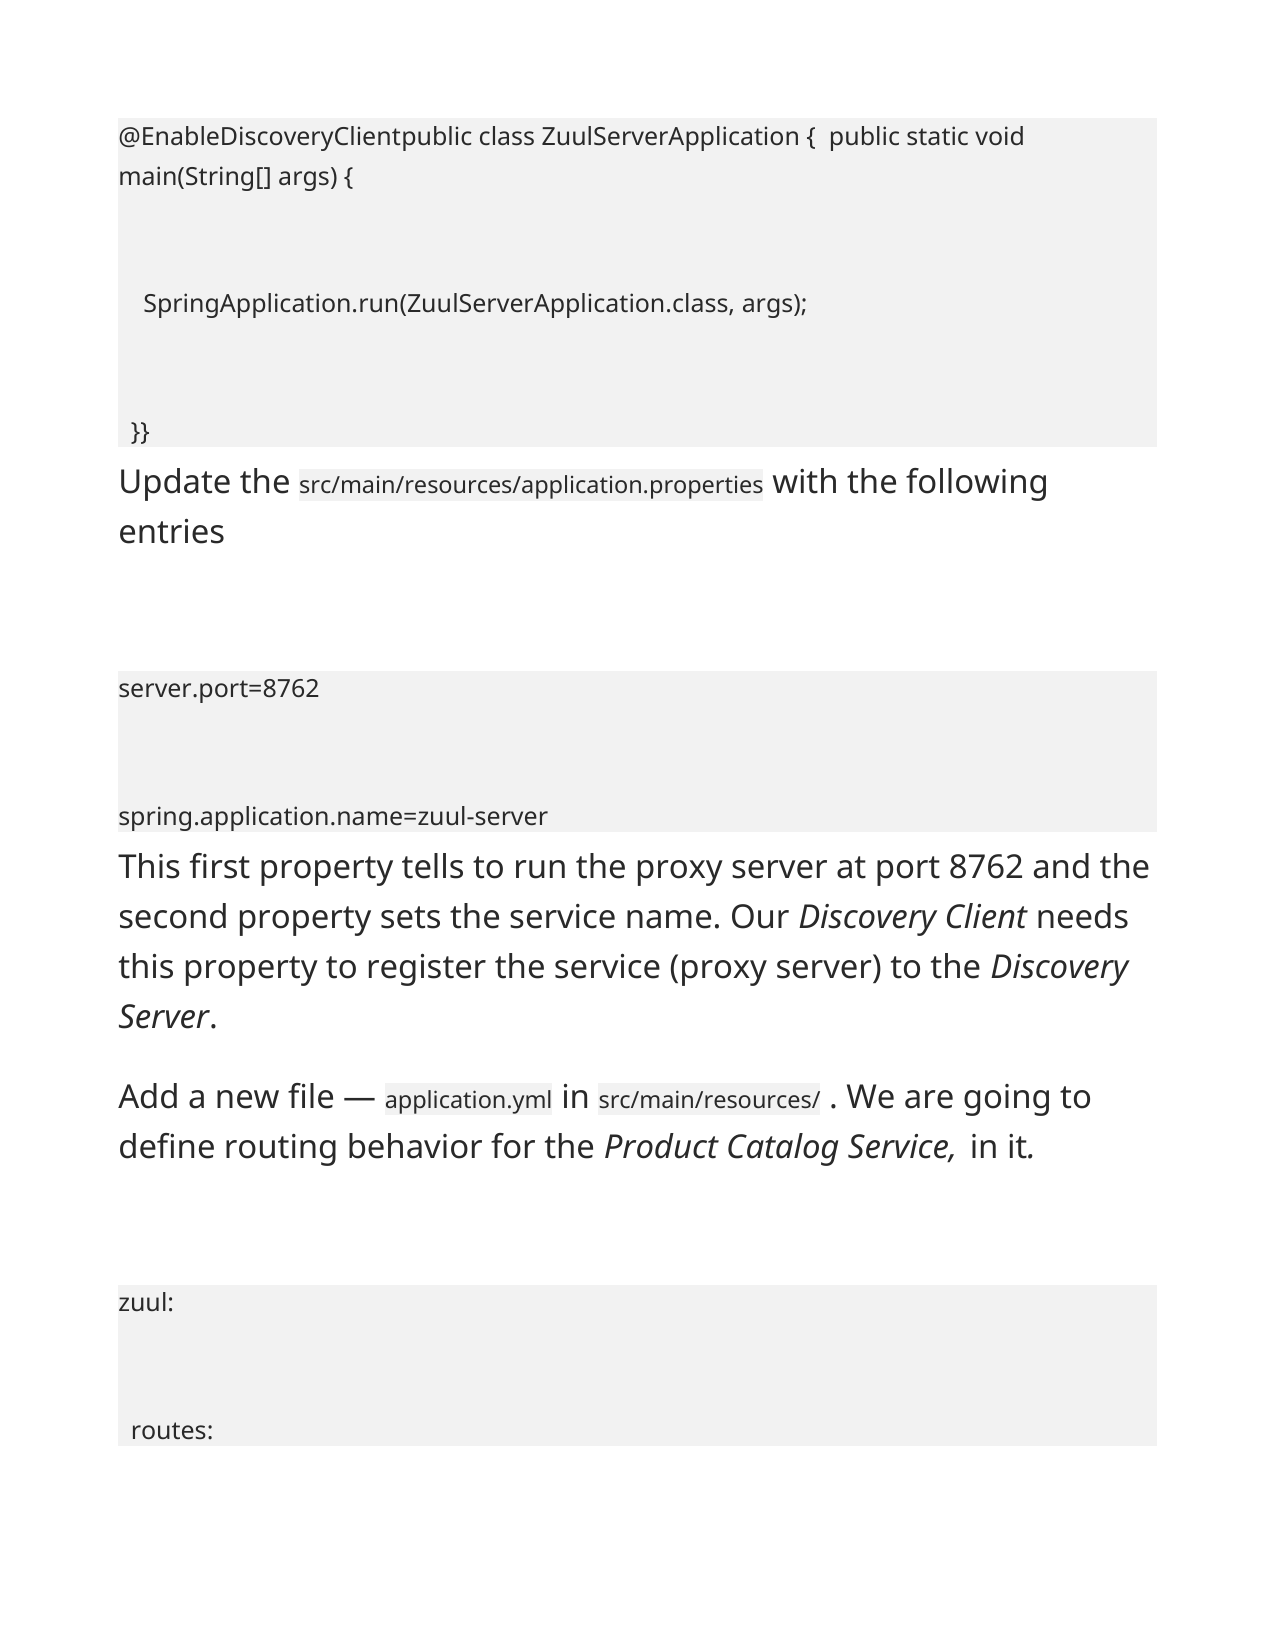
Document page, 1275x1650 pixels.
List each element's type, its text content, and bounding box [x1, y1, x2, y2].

text @EnableDiscoveryClientpublic class ZuulServerApplication { public static void main(String[] args) { [118, 118, 1157, 192]
text }} [118, 413, 1157, 447]
text SpringApplication.run(ZuulServerApplication.class, args); [118, 286, 1157, 320]
text Add a new file — application.yml in src/main/resources/ . We are going to define routing behavior for the Product Catalog Service, in it. [118, 1068, 1157, 1168]
text Update the src/main/resources/application.properties with the following entries [118, 453, 1157, 553]
text routes: [118, 1412, 1157, 1446]
text zuul: [118, 1285, 1157, 1319]
text spring.application.name=zuul-server [118, 798, 1157, 832]
text This first property tells to run the proxy server at port 8762 and the second property sets the service name. Our Discovery Client needs this property to register the service (proxy server) to the Discovery Server. [118, 838, 1157, 1038]
text server.port=8762 [118, 671, 1157, 704]
